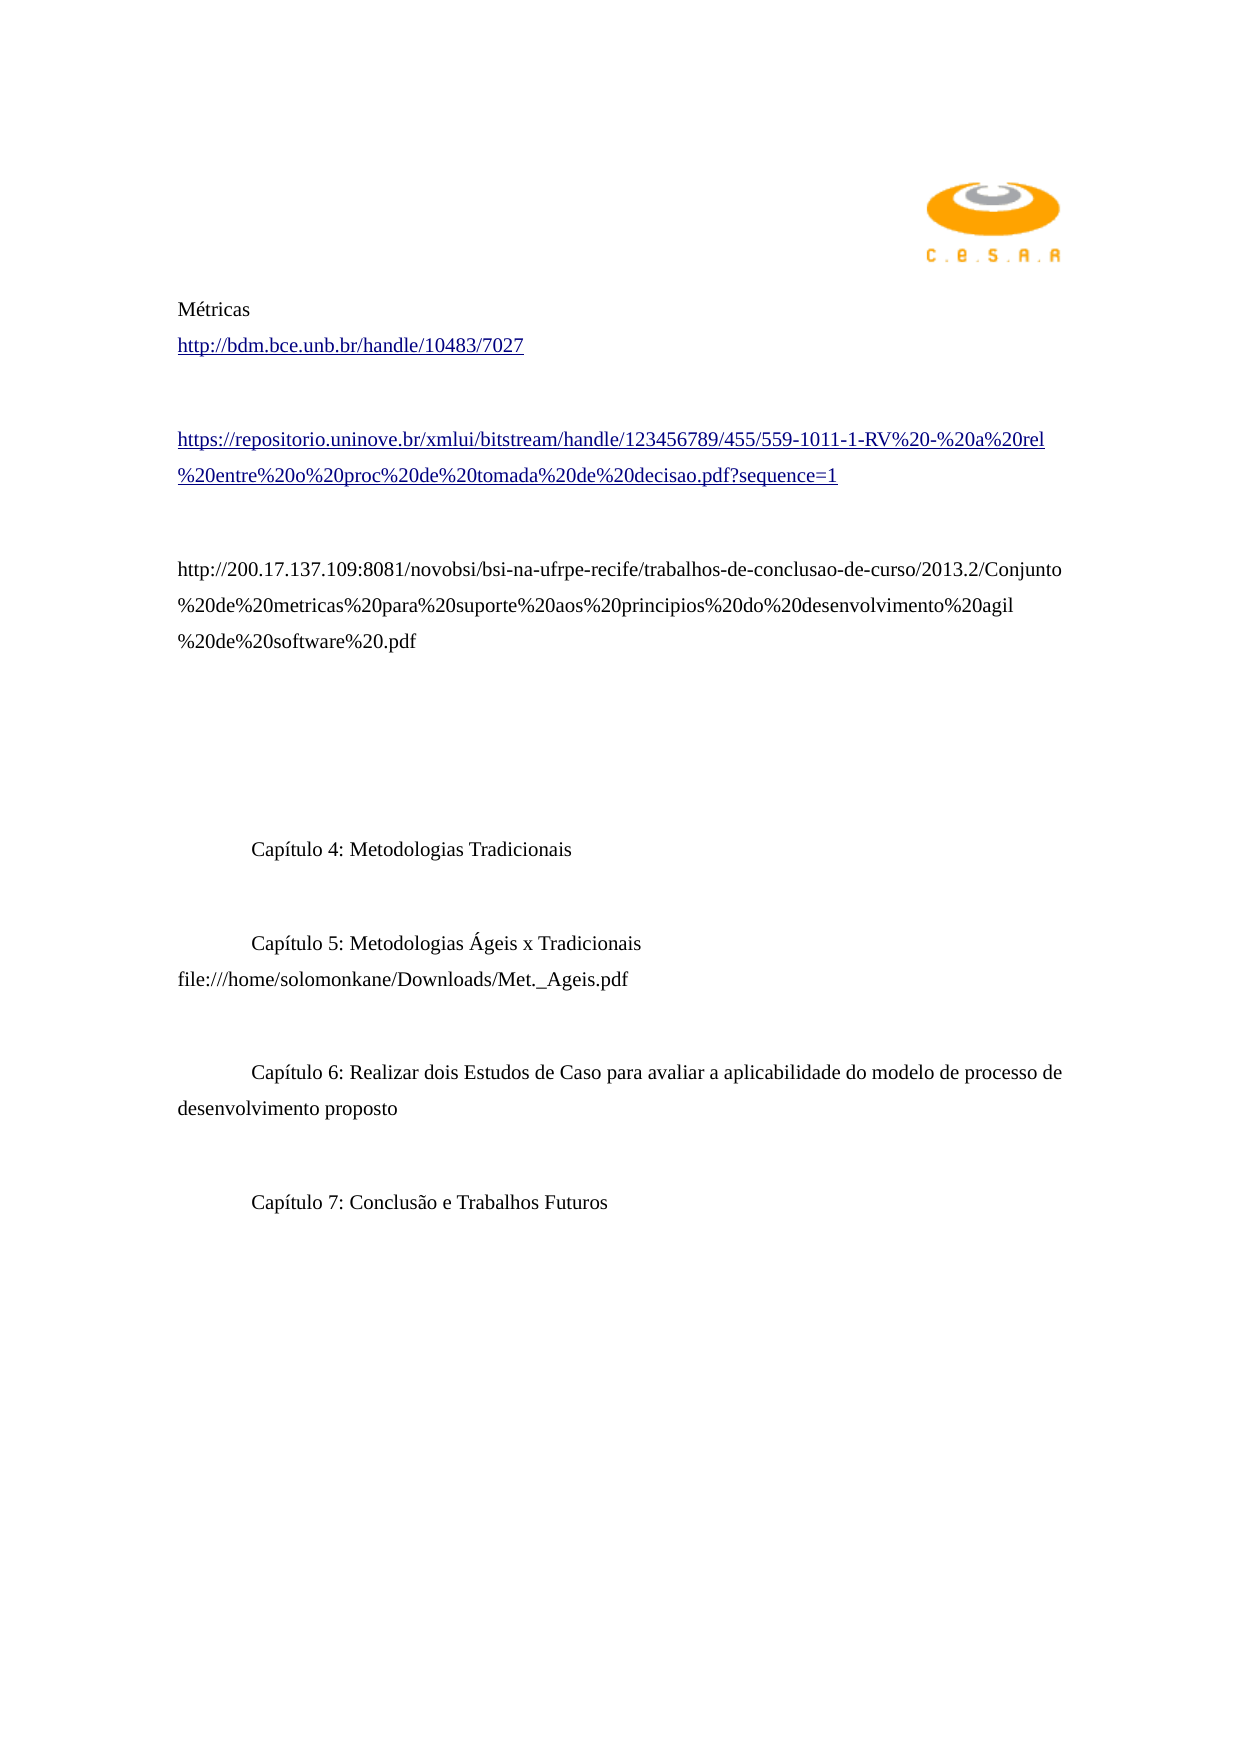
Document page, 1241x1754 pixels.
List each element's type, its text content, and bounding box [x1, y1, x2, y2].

text http://bdm.bce.unb.br/handle/10483/7027 [177, 333, 1063, 357]
text http://200.17.137.109:8081/novobsi/bsi-na-ufrpe-recife/trabalhos-de-conclusao-de-curso/2013.2/Conjunto%20de%20metricas%20para%20suporte%20aos%20principios%20do%20desenvolvimento%20agil%20de%20software%20.pdf [177, 556, 1063, 653]
text Capítulo 4: Metodologias Tradicionais [177, 837, 1063, 861]
text Capítulo 5: Metodologias Ágeis x Tradicionais [177, 931, 1063, 955]
picture [924, 178, 1062, 267]
text file:///home/solomonkane/Downloads/Met._Ageis.pdf [177, 967, 1063, 991]
text https://repositorio.uninove.br/xmlui/bitstream/handle/123456789/455/559-1011-1-RV%20-%20a%20rel%20entre%20o%20proc%20de%20tomada%20de%20decisao.pdf?sequence=1 [177, 427, 1063, 487]
text Capítulo 7: Conclusão e Trabalhos Futuros [177, 1190, 1063, 1214]
text Métricas [177, 297, 1063, 321]
text Capítulo 6: Realizar dois Estudos de Caso para avaliar a aplicabilidade do modelo de processo de desenvolvimento proposto [177, 1060, 1063, 1120]
